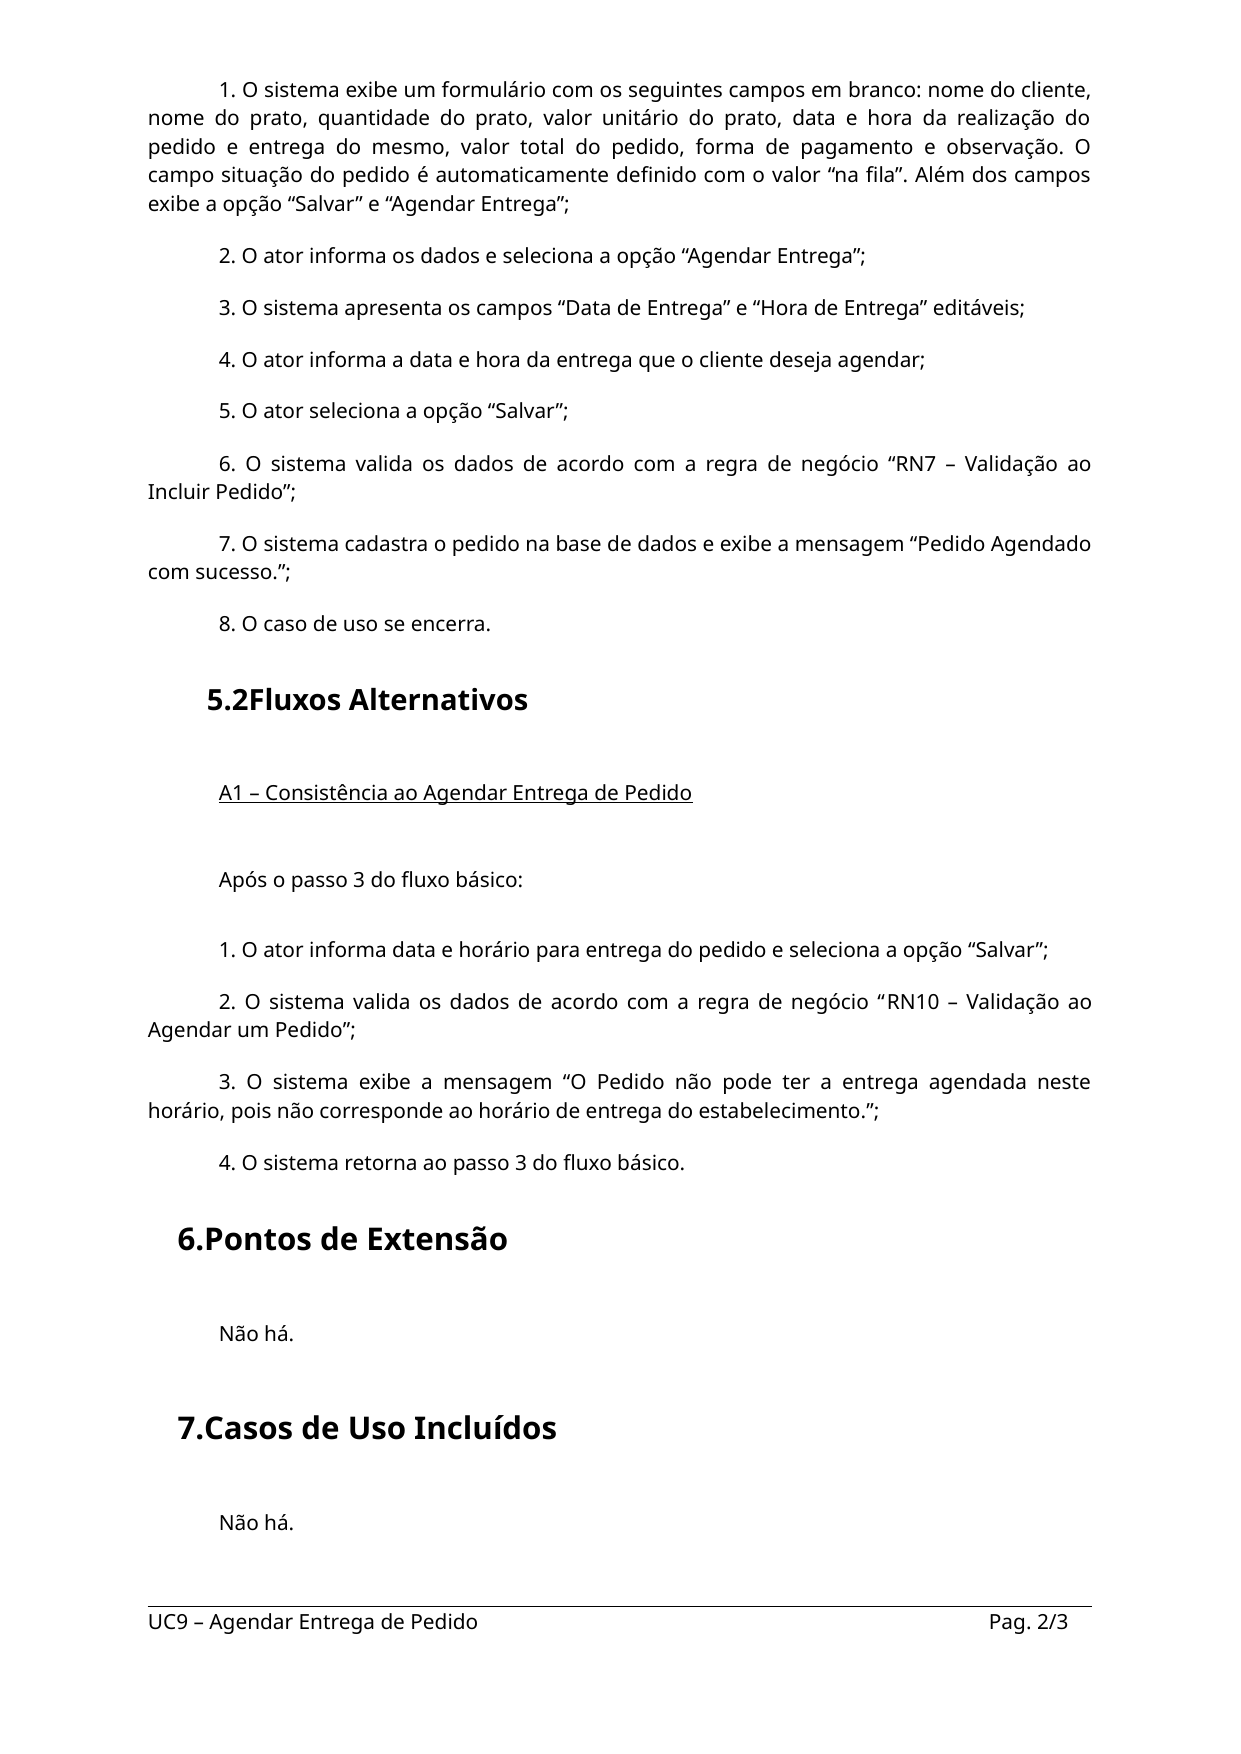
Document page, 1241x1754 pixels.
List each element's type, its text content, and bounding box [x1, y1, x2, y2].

text 3. O sistema exibe a mensagem “O Pedido não pode ter a entrega agendada neste horário, pois não corresponde ao horário de entrega do estabelecimento.”; [148, 1067, 1092, 1124]
text Não há. [148, 1319, 1092, 1347]
subtitle Fluxos Alternativos [177, 679, 1092, 719]
text 1. O sistema exibe um formulário com os seguintes campos em branco: nome do cliente, nome do prato, quantidade do prato, valor unitário do prato, data e hora da realização do pedido e entrega do mesmo, valor total do pedido, forma de pagamento e observação. O campo situação do pedido é automaticamente definido com o valor “na fila”. Além dos campos exibe a opção “Salvar” e “Agendar Entrega”; [148, 75, 1092, 217]
text 1. O ator informa data e horário para entrega do pedido e seleciona a opção “Salvar”; [148, 935, 1092, 963]
text 7. O sistema cadastra o pedido na base de dados e exibe a mensagem “Pedido Agendado com sucesso.”; [148, 529, 1092, 586]
text 3. O sistema apresenta os campos “Data de Entrega” e “Hora de Entrega” editáveis; [148, 293, 1092, 321]
text 8. O caso de uso se encerra. [148, 609, 1092, 638]
text 2. O sistema valida os dados de acordo com a regra de negócio “RN10 – Validação ao Agendar um Pedido”; [148, 987, 1092, 1044]
text 5. O ator seleciona a opção “Salvar”; [148, 397, 1092, 425]
text Após o passo 3 do fluxo básico: [148, 865, 1092, 894]
subtitle Pontos de Extensão [148, 1217, 1092, 1260]
text 6. O sistema valida os dados de acordo com a regra de negócio “RN7 – Validação ao Incluir Pedido”; [148, 449, 1092, 506]
text 4. O ator informa a data e hora da entrega que o cliente deseja agendar; [148, 345, 1092, 373]
text A1 – Consistência ao Agendar Entrega de Pedido [148, 778, 1092, 806]
text Não há. [148, 1508, 1092, 1536]
subtitle Casos de Uso Incluídos [148, 1406, 1092, 1449]
text 2. O ator informa os dados e seleciona a opção “Agendar Entrega”; [148, 241, 1092, 269]
text 4. O sistema retorna ao passo 3 do fluxo básico. [148, 1148, 1092, 1176]
